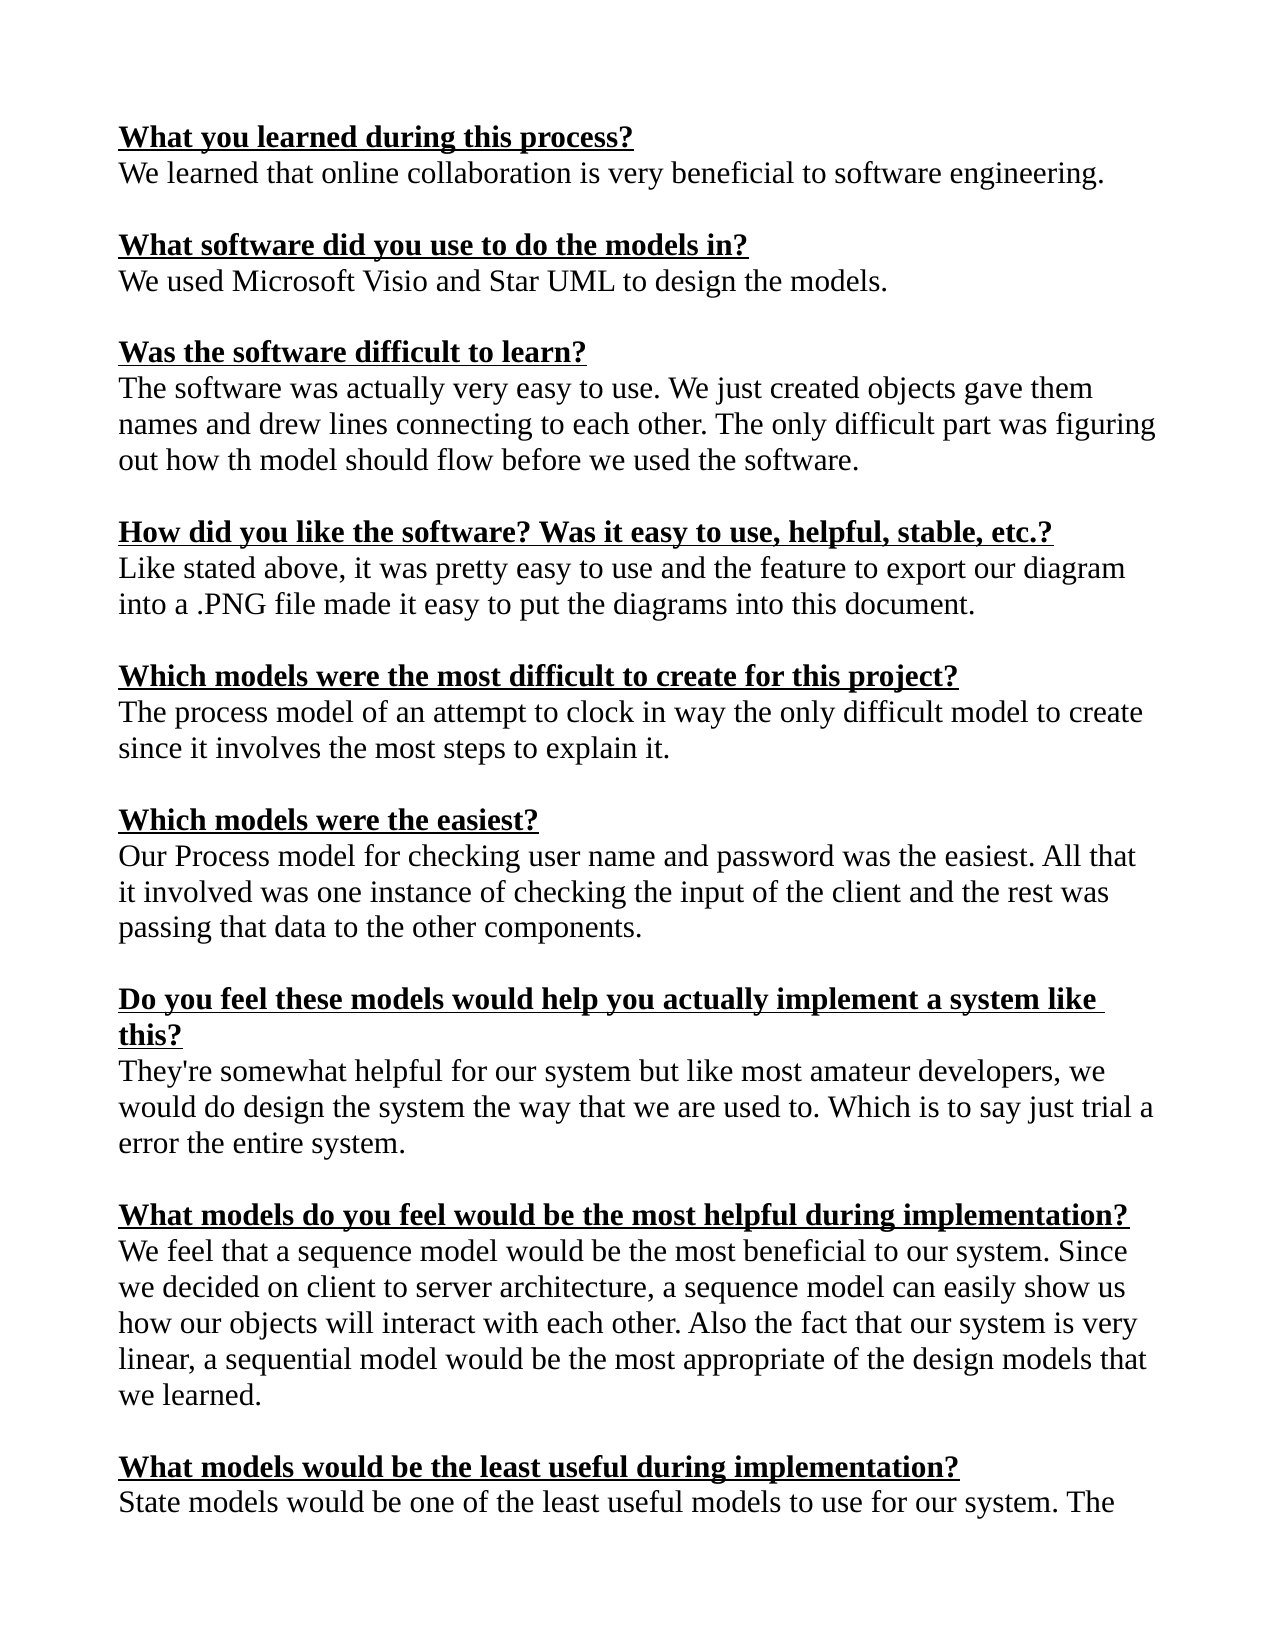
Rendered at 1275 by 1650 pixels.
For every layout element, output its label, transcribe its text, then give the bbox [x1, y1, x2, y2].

text The process model of an attempt to clock in way the only difficult model to create since it involves the most steps to explain it. [118, 693, 1157, 765]
text What models would be the least useful during implementation? [118, 1412, 1157, 1484]
text How did you like the software? Was it easy to use, helpful, stable, etc.? [118, 513, 1157, 549]
text What models do you feel would be the most helpful during implementation? [118, 1196, 1157, 1232]
text What software did you use to do the models in? [118, 226, 1157, 262]
text Do you feel these models would help you actually implement a system like this? [118, 981, 1157, 1052]
text State models would be one of the least useful models to use for our system. The [118, 1484, 1157, 1520]
text We learned that online collaboration is very beneficial to software engineering. [118, 154, 1157, 190]
text What you learned during this process? [118, 118, 1157, 154]
text They're somewhat helpful for our system but like most amateur developers, we would do design the system the way that we are used to. Which is to say just trial a error the entire system. [118, 1052, 1157, 1160]
text The software was actually very easy to use. We just created objects gave them names and drew lines connecting to each other. The only difficult part was figuring out how th model should flow before we used the software. [118, 370, 1157, 477]
text Which models were the easiest? [118, 801, 1157, 837]
text Was the software difficult to learn? [118, 334, 1157, 370]
text Like stated above, it was pretty easy to use and the feature to export our diagram into a .PNG file made it easy to put the diagrams into this document. [118, 549, 1157, 621]
text We used Microsoft Visio and Star UML to design the models. [118, 262, 1157, 298]
text We feel that a sequence model would be the most beneficial to our system. Since we decided on client to server architecture, a sequence model can easily show us how our objects will interact with each other. Also the fact that our system is very linear, a sequential model would be the most appropriate of the design models that we learned. [118, 1232, 1157, 1412]
text Which models were the most difficult to create for this project? [118, 657, 1157, 693]
text Our Process model for checking user name and password was the easiest. All that it involved was one instance of checking the input of the client and the rest was passing that data to the other components. [118, 837, 1157, 945]
